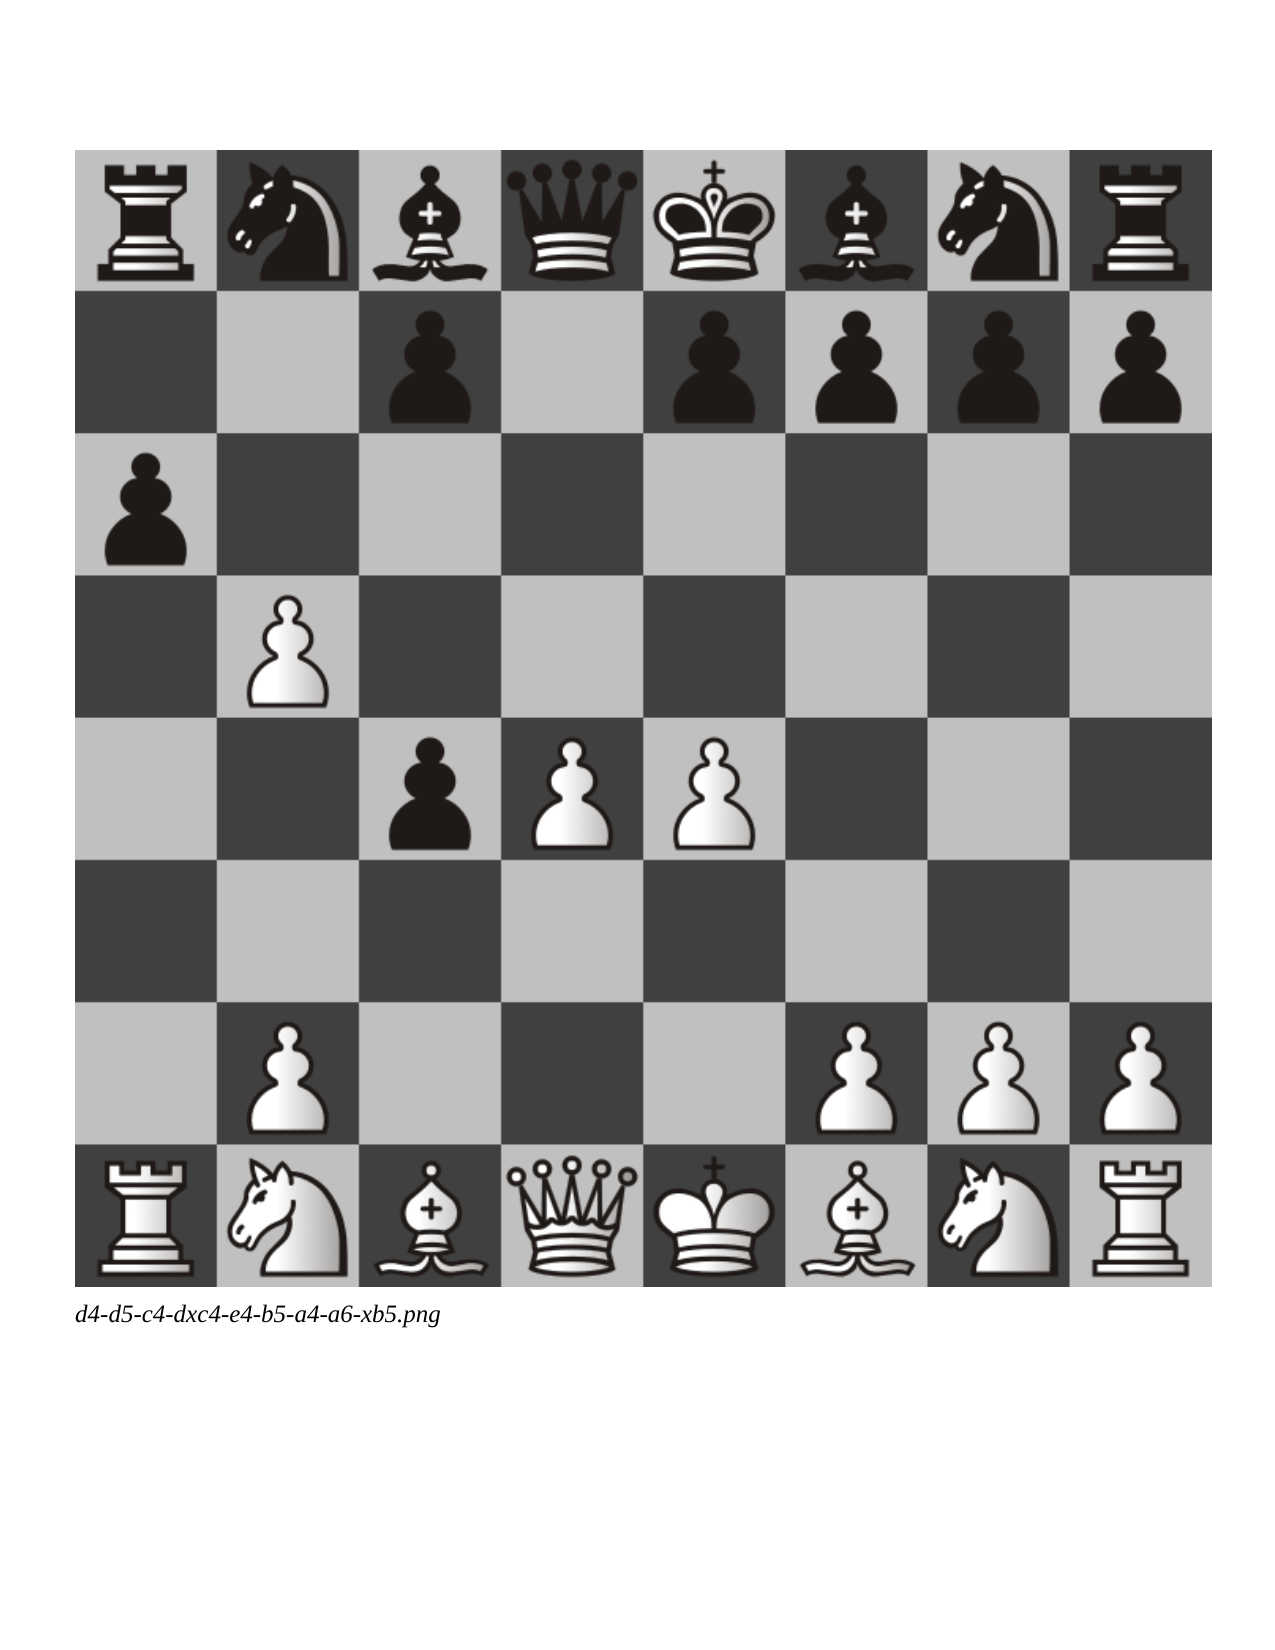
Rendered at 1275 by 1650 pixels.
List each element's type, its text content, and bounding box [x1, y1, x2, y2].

text d4-d5-c4-dxc4-e4-b5-a4-a6-xb5.png [75, 1299, 1200, 1328]
picture [75, 150, 1212, 1287]
